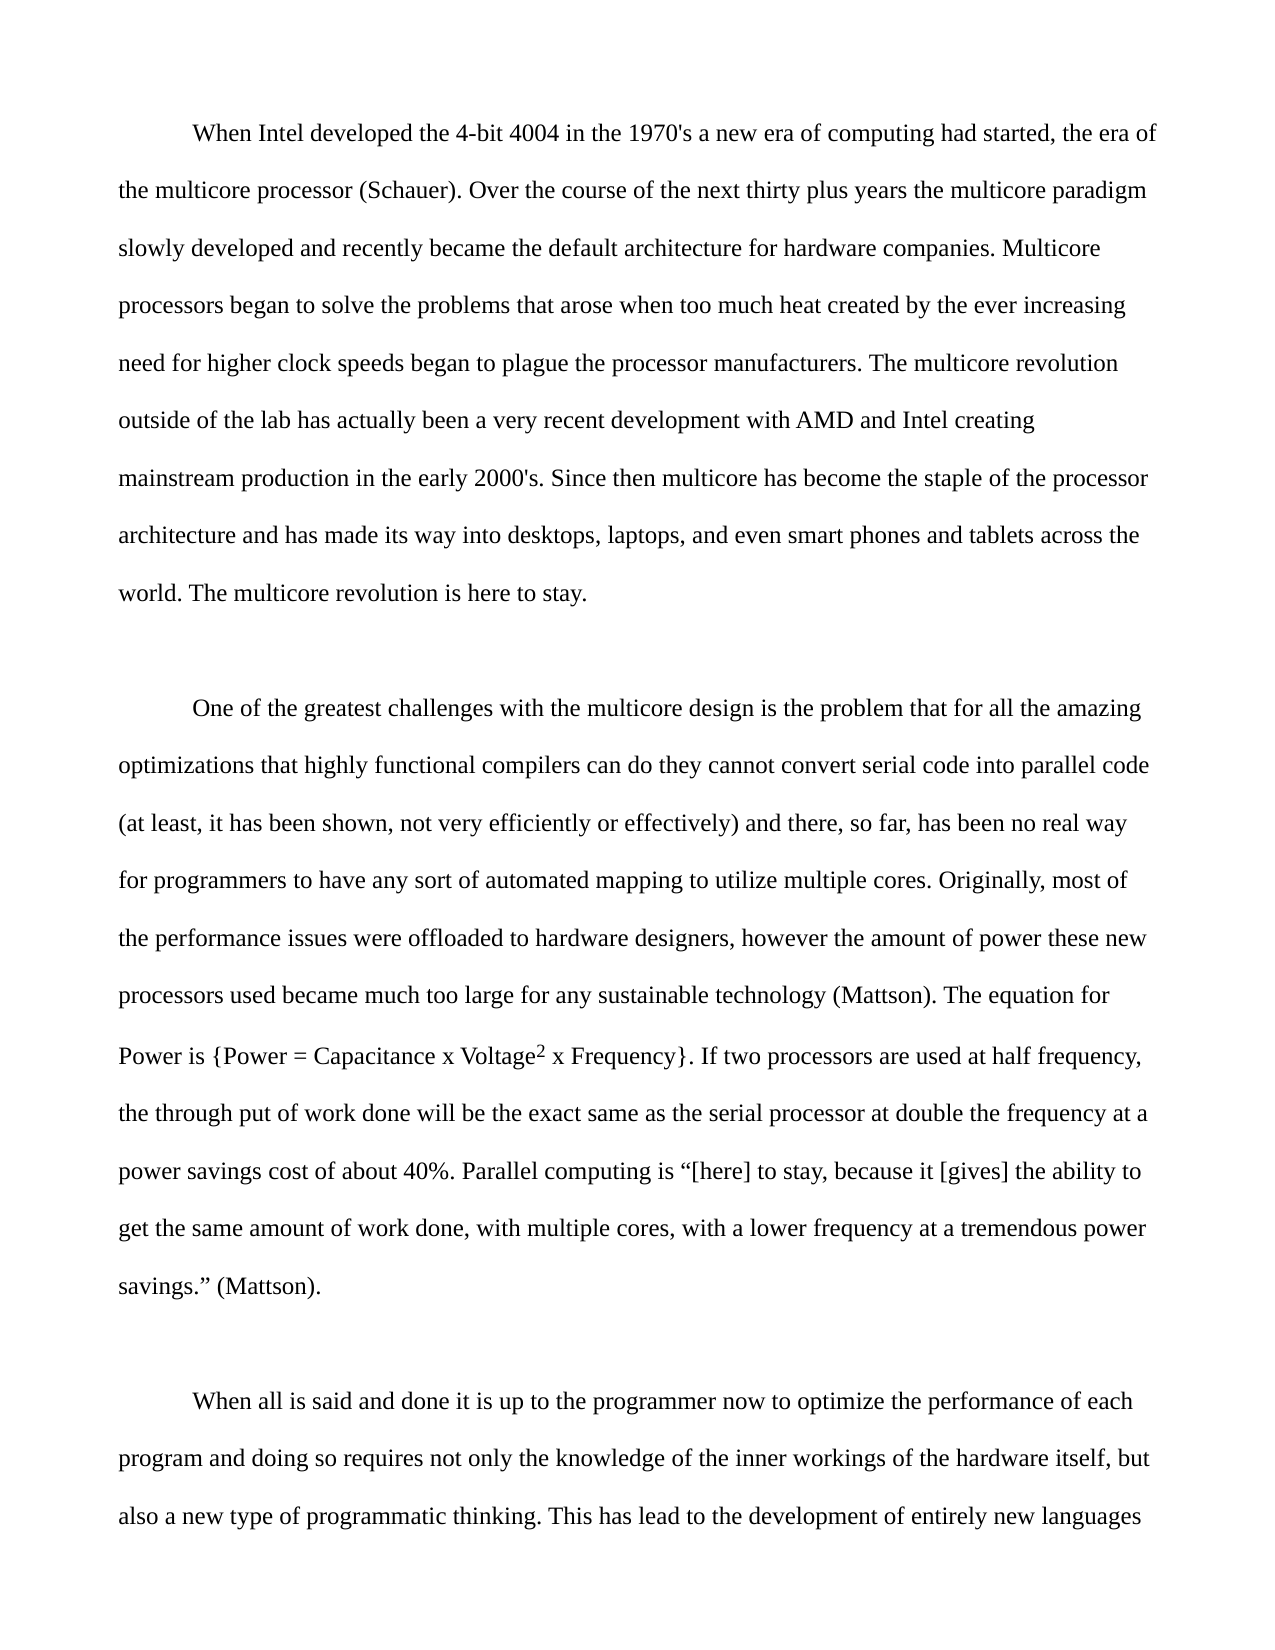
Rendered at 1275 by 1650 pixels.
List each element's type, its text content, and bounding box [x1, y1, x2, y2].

text When all is said and done it is up to the programmer now to optimize the performance of each program and doing so requires not only the knowledge of the inner workings of the hardware itself, but also a new type of programmatic thinking. This has lead to the development of entirely new languages [118, 1386, 1157, 1529]
text When Intel developed the 4-bit 4004 in the 1970's a new era of computing had started, the era of the multicore processor (Schauer). Over the course of the next thirty plus years the multicore paradigm slowly developed and recently became the default architecture for hardware companies. Multicore processors began to solve the problems that arose when too much heat created by the ever increasing need for higher clock speeds began to plague the processor manufacturers. The multicore revolution outside of the lab has actually been a very recent development with AMD and Intel creating mainstream production in the early 2000's. Since then multicore has become the staple of the processor architecture and has made its way into desktops, laptops, and even smart phones and tablets across the world. The multicore revolution is here to stay. [118, 118, 1157, 607]
text One of the greatest challenges with the multicore design is the problem that for all the amazing optimizations that highly functional compilers can do they cannot convert serial code into parallel code (at least, it has been shown, not very efficiently or effectively) and there, so far, has been no real way for programmers to have any sort of automated mapping to utilize multiple cores. Originally, most of the performance issues were offloaded to hardware designers, however the amount of power these new processors used became much too large for any sustainable technology (Mattson). The equation for Power is {Power = Capacitance x Voltage2 x Frequency}. If two processors are used at half frequency, the through put of work done will be the exact same as the serial processor at double the frequency at a power savings cost of about 40%. Parallel computing is “[here] to stay, because it [gives] the ability to get the same amount of work done, with multiple cores, with a lower frequency at a tremendous power savings.” (Mattson). [118, 693, 1157, 1299]
